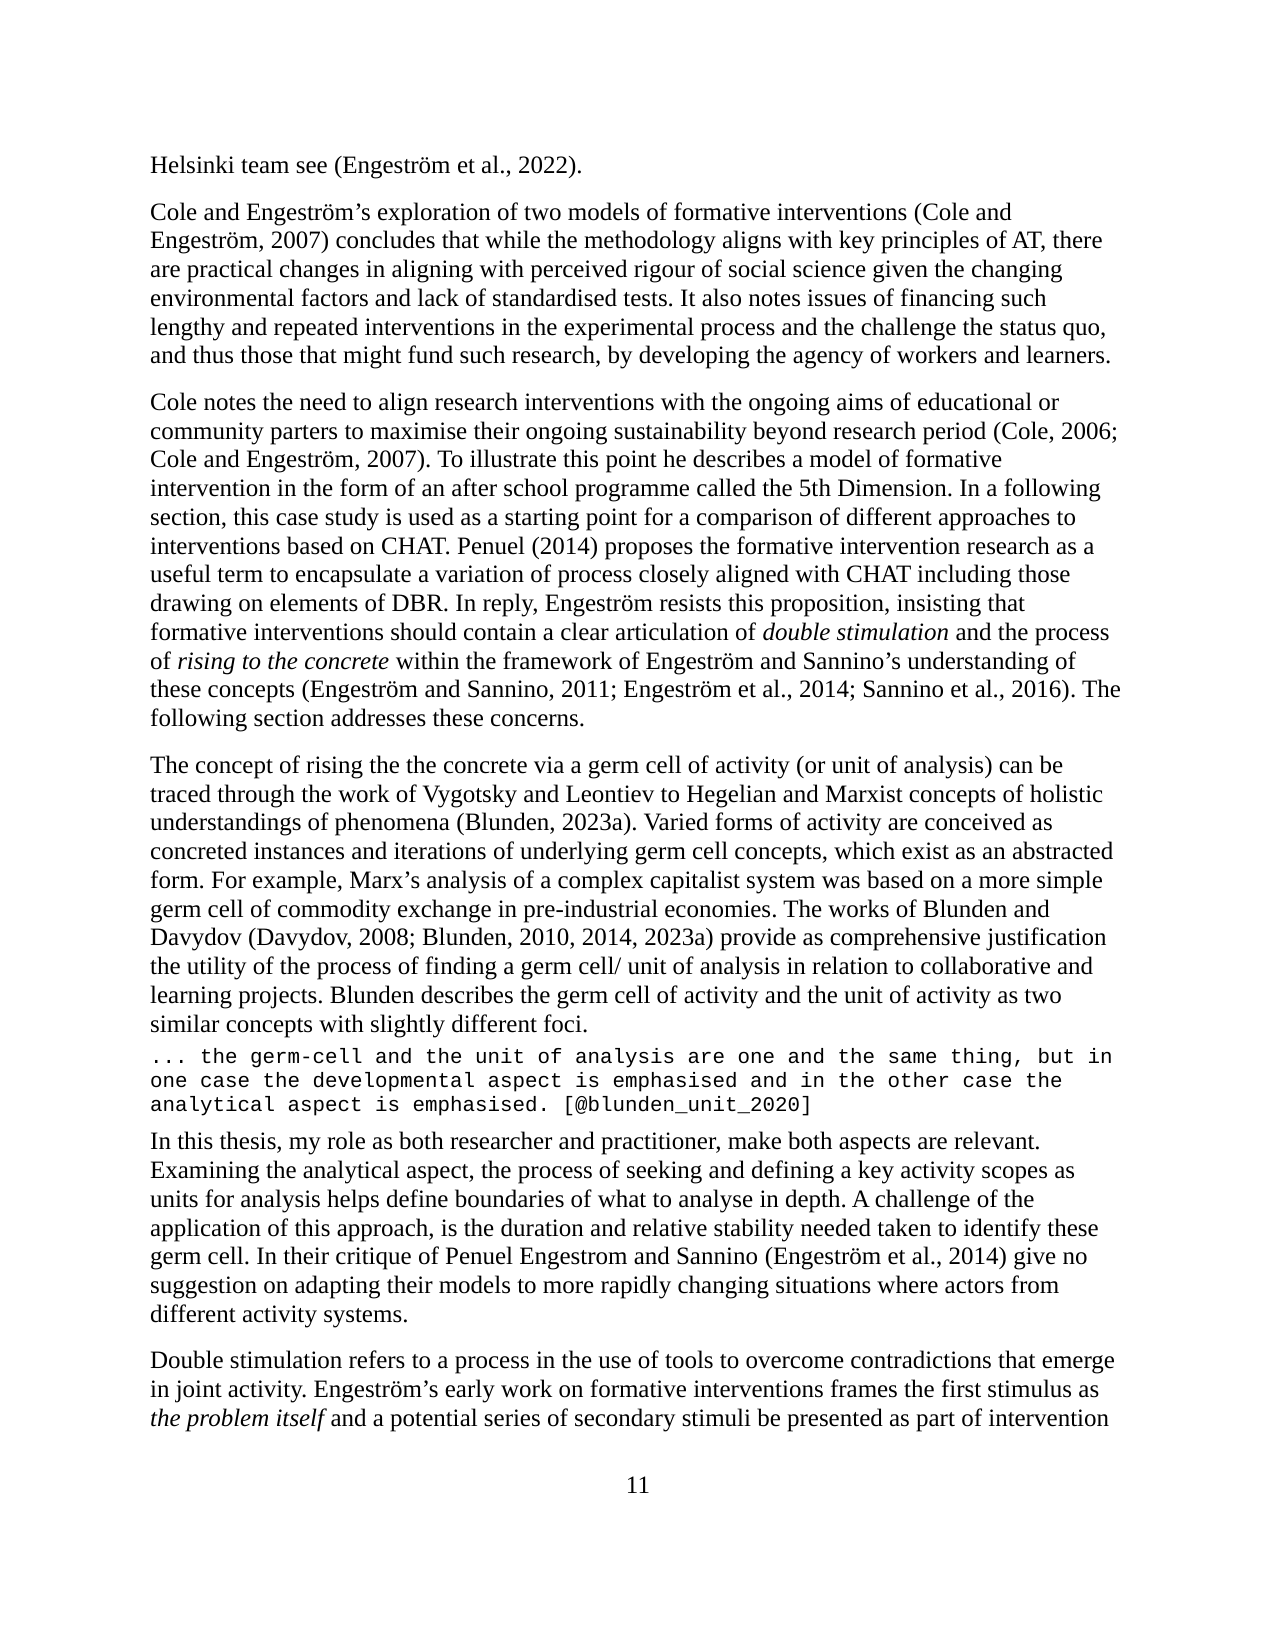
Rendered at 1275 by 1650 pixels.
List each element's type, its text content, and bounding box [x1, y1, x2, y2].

text In this thesis, my role as both researcher and practitioner, make both aspects are relevant. Examining the analytical aspect, the process of seeking and defining a key activity scopes as units for analysis helps define boundaries of what to analyse in depth. A challenge of the application of this approach, is the duration and relative stability needed taken to identify these germ cell. In their critique of Penuel Engestrom and Sannino (Engeström et al., 2014) give no suggestion on adapting their models to more rapidly changing situations where actors from different activity systems. [150, 1126, 1125, 1328]
text Cole notes the need to align research interventions with the ongoing aims of educational or community parters to maximise their ongoing sustainability beyond research period (Cole, 2006; Cole and Engeström, 2007). To illustrate this point he describes a model of formative intervention in the form of an after school programme called the 5th Dimension. In a following section, this case study is used as a starting point for a comparison of different approaches to interventions based on CHAT. Penuel (2014) proposes the formative intervention research as a useful term to encapsulate a variation of process closely aligned with CHAT including those drawing on elements of DBR. In reply, Engeström resists this proposition, insisting that formative interventions should contain a clear articulation of double stimulation and the process of rising to the concrete within the framework of Engeström and Sannino’s understanding of these concepts (Engeström and Sannino, 2011; Engeström et al., 2014; Sannino et al., 2016). The following section addresses these concerns. [150, 387, 1125, 732]
text Helsinki team see (Engeström et al., 2022). [150, 150, 1125, 179]
text Double stimulation refers to a process in the use of tools to overcome contradictions that emerge in joint activity. Engeström’s early work on formative interventions frames the first stimulus as the problem itself and a potential series of secondary stimuli be presented as part of intervention [150, 1346, 1125, 1432]
text The concept of rising the the concrete via a germ cell of activity (or unit of analysis) can be traced through the work of Vygotsky and Leontiev to Hegelian and Marxist concepts of holistic understandings of phenomena (Blunden, 2023a). Varied forms of activity are conceived as concreted instances and iterations of underlying germ cell concepts, which exist as an abstracted form. For example, Marx’s analysis of a complex capitalist system was based on a more simple germ cell of commodity exchange in pre-industrial economies. The works of Blunden and Davydov (Davydov, 2008; Blunden, 2010, 2014, 2023a) provide as comprehensive justification the utility of the process of finding a germ cell/ unit of analysis in relation to collaborative and learning projects. Blunden describes the germ cell of activity and the unit of activity as two similar concepts with slightly different foci. [150, 750, 1125, 1037]
text ... the germ-cell and the unit of analysis are one and the same thing, but in one case the developmental aspect is emphasised and in the other case the analytical aspect is emphasised. [@blunden_unit_2020] [150, 1046, 1125, 1117]
text Cole and Engeström’s exploration of two models of formative interventions (Cole and Engeström, 2007) concludes that while the methodology aligns with key principles of AT, there are practical changes in aligning with perceived rigour of social science given the changing environmental factors and lack of standardised tests. It also notes issues of financing such lengthy and repeated interventions in the experimental process and the challenge the status quo, and thus those that might fund such research, by developing the agency of workers and learners. [150, 197, 1125, 369]
